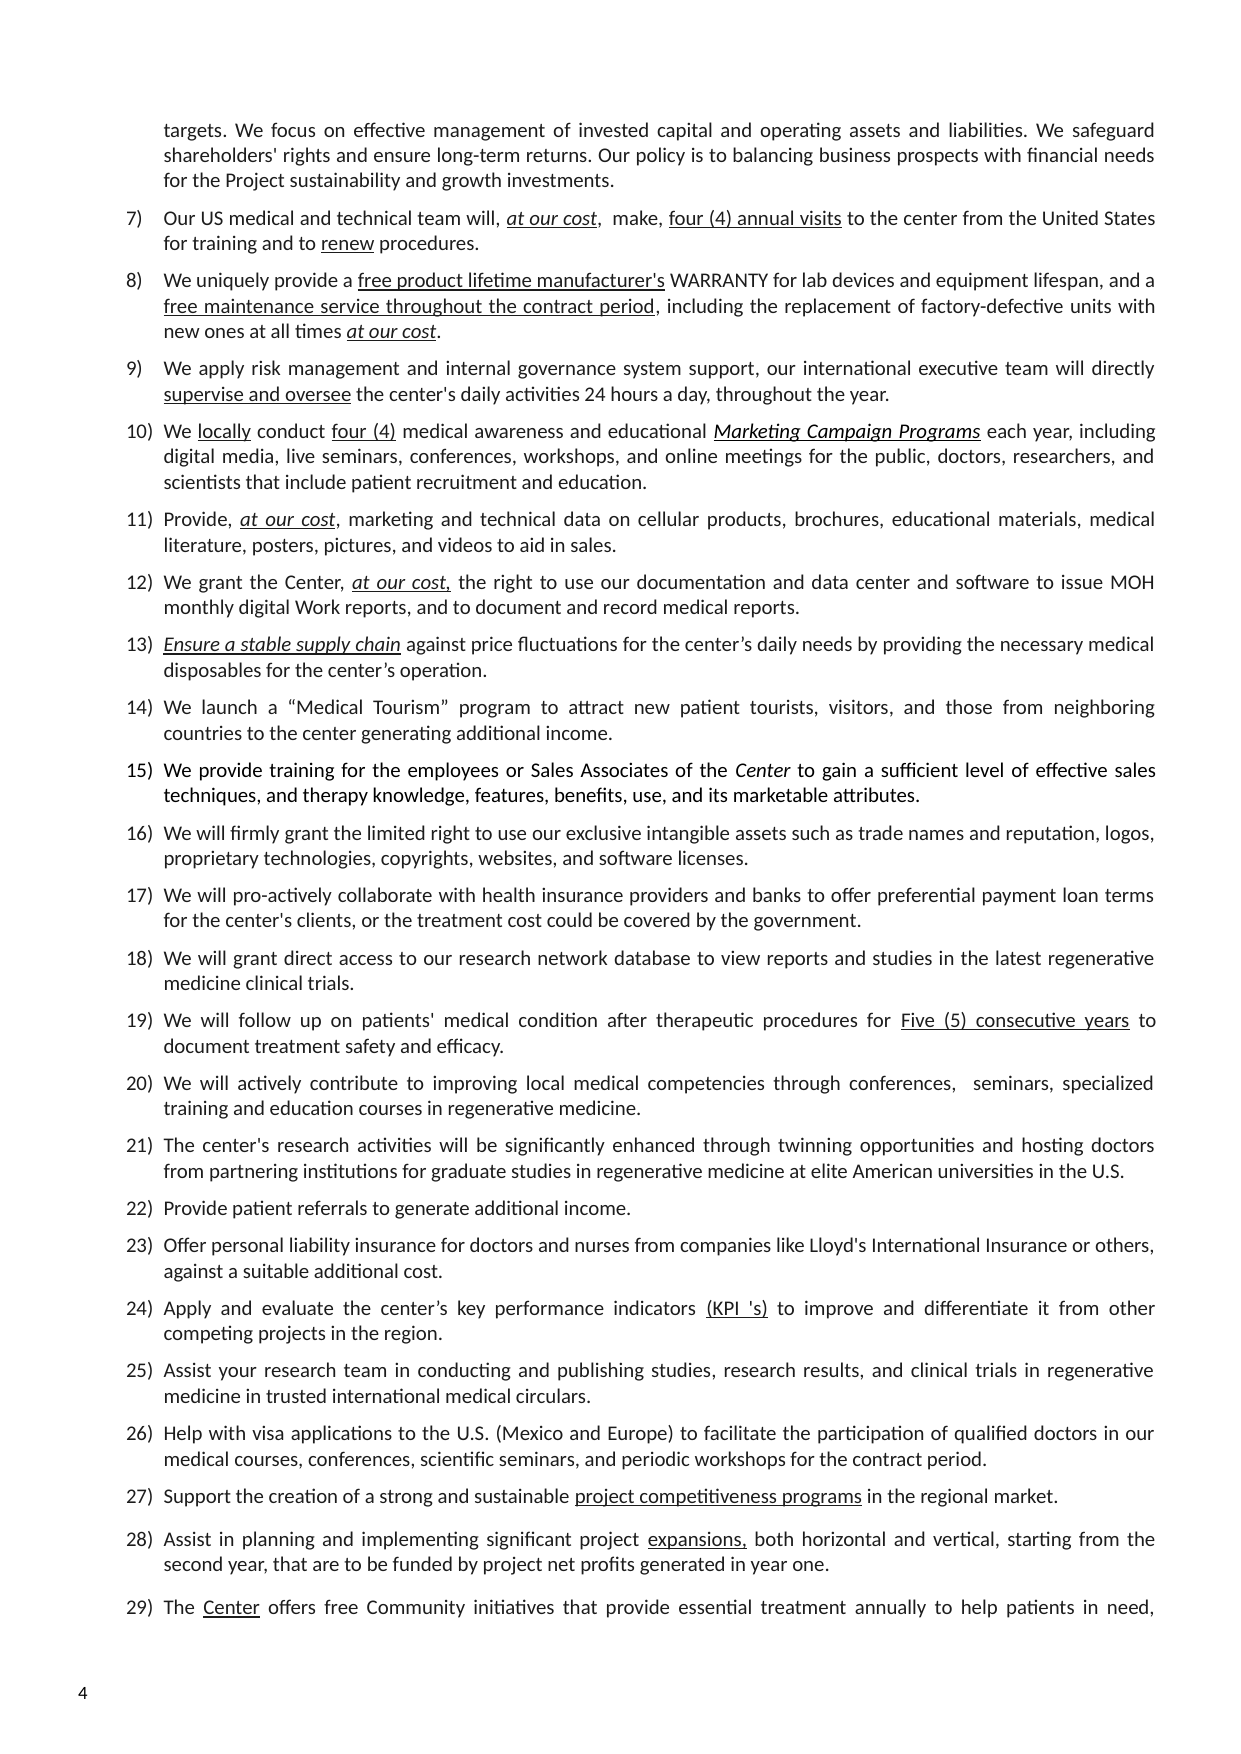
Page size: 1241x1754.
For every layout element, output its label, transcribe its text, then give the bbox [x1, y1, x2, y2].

table_header American Regenerative Medicine and Stem Cell Therapy Center Comprehensive Preview By: Holland, LLC® Consortium – For Regenerative Medicine Projects for International Partnerships San Diego, CA 92124, U. S. A. “REGENERATIVE MEDICINE AND STEM CELL RESEARCH AND THERAPY CENTER” First, it must be pointed out that this “General Comprehensive Preview” is essentially based in its terms on the requirements of the US FDA, and it is a universal model that reviews the general concept of the Project to establish (Regenerative Medicine and Stem Cell Therapy Centers) currently approved in 167 medical centers in 35 countries worldwide, without relying on specific (administrative or technical) requirements that may be required by any regulatory body interested in the project worldwide, and we have the honor of extensively deliberating and consulting together on the rationale to achieve a common consensus text to realize this Project to meet your needs. 1. The Purpose To establish a highly credible and reliable multi-specialty “Research and Therapeutic Center” in “Regenerative Medicine Research and Applications and Stem Cell Treatment” for the benefit of the investor party, and operating with great responsibility and transparency under its auspices on a one-day-surgery system, under the Good Manufacturing Practice (GMP) form, the directives of the USFDA, and the relevant local authorities to help huge numbers of eligible patients (and noncritical cases) who are constantly being dispatched to receive treatment abroad despite its high cost and the hardship of travel. Giving the patients a new start to enjoy life is what we strive for every day. All our global medical centers use the same internal quality and efficiency regulatory system and receive the same training, scientific and medical qualifications, clinical protocols, medical equipment, technical support, supervision, follow-up, and documentation methods. Teamwork in these centers helps us make the best medical decisions to achieve the best patient outcomes. 2. Our Company “Holland, LLC®” Company (and its consortium 8 companies) was formed and registered in San Diego, CA, USA, under the laws of the State of California, designer and developer of “Regenerative Medicine” projects, with the vision to provide cellular therapy to patients suffering from medical disorders, chronic, degenerative, and genetic diseases worldwide. We are the leaders in designing and developing cutting-edge technologies based on stem cell, and its therapeutic biological properties, supported by leading biologists and biophysicists with a pioneering team in the area of stem cell biology researchers, physicians, and technicians with the experience to deliver the technology to those in need. We do not trade in medical devices, but rather we are a solid educational institution committed to providing science, knowledge, and training to clinicians and public awareness. “Holland, LLC®” Consortium” is keen to establish, develop, and support several state-of-the-art “Stem Cell Research and Therapy Center” specialized multidisciplinary, one-day-surgery facilities in "a Hospital, medical center or a clinic" under the auspices of the investor. Our primary focus is to design and develop novel treatment technologies for human diseases with state-of-the-art, stem cell-based therapies, and participate in setting its ethical rules. Stem Cell-Based Regenerative Medicine provides a new concept for treatments of diseases previously regarded as incurable. The company’s IP, Intellectual Assets, and medical technologies have been developed by our teams working on clinical and applied research and treatment projects at prestigious institutions over the past 18 years to promote and advance science, technology, and Good Practice of Regenerative Medicine applications. 3. Our Team Our Consortium is a coalition of world-class scientists, physicians, researchers, and business individuals. The group integrates state-of-the-art human stem cell technologies with top-level stem cell biotechnology, physics, chemistry, clinical, and therapeutic expertise from academia and industry pioneers in this domain. Our team members have been involved for the last 18 years in the development and writing of stem cell-based scientific studies and clinical protocols for health disorders, chronic, respiratory diseases, burns, spinal cord injuries. Our autologous adult stem cell technologies are well-developed and we have been using them in our worldwide Network (167) Medical Centers to treat many patients for the last 18 years indicates the trust we enjoy among clinicians and patients equally. 4. Project Management The project is managed by the Medical Director doctor appointed by the project owner / investor party. We can also take over the project management task in coordination with the Medical Director, through our international executive team members for the interest of the project owner under agreement between the two contractual parties. 5. Contract Term As a result of the project's reliability, efficiency, and the need for its services, the first contractual term is Five (5) consecutive calendar years, subject to extension by agreement of the two parties or their legal representatives. 6. Our Services (Pre-Opening) Phase I: PROJECT CONSTRUCTION (From Setup to Opening) (#21) We aim to establish an advanced specialized medical center for same-day surgery for treatment with autologous adult stem cells. Our primary responsibilities during the establishment phase and until the center is launched include establishing an integrated and independent specialized medical unit that provides second-generation cell therapy services to qualified patients within the scope of helping in the treatment of more than 23 chronic and incurable diseases. The Price-Quality Ratio of the project design is simply the best as it is non-commercial (we are a not-for-profit organisation); you get a lot of benefits in return. These primary duties can be briefly summarized as follows. Implementation will commence after the signing of the cooperation agreement between the two parties.: Provide US approved advanced cellular therapeutic technologies of the Second Generation regenerative medicine applications: Adipose-derived stem cells, harvesting, and isolation. Bone marrow-derived stem cells Wharton’s Jelly-derived Stem Cells (umbilical cord). Mononuclear layer cord blood components, and characterization. Exosomes as therapeutic cellular products. Autologous PRP burn tissue reconstruction, regenerative and aesthetic medical applications. NK Cells: Innovative immunotherapy therapies using natural killer NK-cells. CAR-T: Chimeric antigen receptor T-cell immunotherapy therapies. Peptides: Therapeutic applications in regenerative medicine. Allogeneic PRP: Platelet-rich plasma from donors. Nanorevive: Nano-regeneration technologies. Characterization, review of GF's & cytokines. Assisting in the application procedures and obtaining the "initial approval" to establish the project from the regulatory body of the Ministry of Health. Assist in complying with MOH requirements through all project establishment stages. Formulate comprehensive assumptions for the project's technical and economic Feasibility Studies. Develop a technical geo-economic assessment study for the recommended center location and the economic viability of the best location. Create floor interior architectural designs for the project (Initial schematic, engineering design development, and final working drawings), and project construction manual. Provide contractors with direct engineering consulting services locally during the construction phases. Offer consultancy for interviews with candidates nominated by the project owner from doctors, technicians, nurses, and local administrators to nominate the most suitable to work in the center. We uniquely provide our exclusive registered clinical surgical protocols for cellular procedures, covering over 23 major chronic hereditary diseases, as well as 15 research protocols and 9 protocols for laboratory cellular procedures. Protocols' validity is to be renewed annually. Provide limited-use licenses for intellectual property rights, Information Assets, exclusive ownership of training programs, exclusive surgical protocols, cell procedure technologies, laboratory medical devices and software, limited recognition for the use of exclusive know-how rights, and medical education curriculum. Supply lab equipment, medical supplies, and consumables, and carry out pilot testing at the project site. Offer comprehensive accredited training for the local team (2 doctors and 1 Lab technician) in regenerative medicine and cell therapy, and granting medical practice certificates and international accreditation in the investor’s country (or abroad). Classroom and hands-on training will be at one of the following locations, provider's option. Cellular therapy center, country of the investor. Training Center, California or Florida, U. S. A. Training Center Brussels, Belgium, Training Center Valencia or Madrid, Spain, Training Center Istanbul, Turkey, Training Center in Cancun, Mexico, Academic Endorsement and Accreditation. Our training certificates are internationally accredited by four prestigious elite universities with prestige and scientific heritage, and distinguished educational and scientific research institutions. Apply risk management program to define risk planning, risk identification, qualitative and quantitative analysis of the risk, risk response, and monitoring the effectiveness of risk management. Provide specialized training for administrative staff in developing skills, managing daily work, and upgrading client service quality (granting certificates). Manage the (first) campaign for stem cell treatment and regenerative medicine public awareness, education, and marketing strategies. Interviewing and medical examination of the number of patients applying for treatment during the establishment period and preparing waiting lists for those qualified to begin treatment from the opening day. When required, provide the project with specialist doctors licensed to work with stem cells to employ them in return for encouraging compensation. Support applications for entry visas to the USA (Mexico and Europe) to enhance the participation of physician candidates in our training programs & medical conferences. To safeguard the rights of our project owners, (its investors, and shareholders), all members at the center are required to sign and adhere to an industry-standard Confidentiality Agreement before their first day of work. All members of the center are required to sign a binding pledge committing to uphold the internal work system during their tenure and for 3 years following their departure. Breaches or misuse will result into heavy monetary fines. Phase II: PROJECT OPERATING SERVICES AND SUPPLY CHAIN PROTECTION (Post-Opening) (#30) To enhance the sustainability of the accredited institutional work and to safeguard the unparalleled service standard, quality, and warranty throughout the contract period, we have designed the below-listed integral package of project operating services, that are considered the most comprehensive and goal-achieving worldwide. The following Project OPERATING Services Package will be automatically launched simultaneously with the opening of the Center to ensure its continuity: Our organization shall appoint a "site ِProject Administrative Manager" for the center to manage its daily activities in cooperation and coordination with the center's medical director. Our organization will cover all costs for the contractual duration. A 24/7 medical and technical advisory services to local physicians to assist in accurate diagnosing and selecting the suitable therapeutic protocol for the targeted patient. This may include office evaluation, physician’s evaluation of X-rays, review of medical records, and telephone consultations. Support from collegial experts around the world. Our global network of over 660 doctors in 167 centers will deliver 24/7 cooperation and instant medical support to the center doctors. Sharing the risks and committing to legal responsibility for the outcomes of applying our surgical protocols in treating patients. Renewal of the annual licenses of the protocols, updating, and adding new ones, at our cost. We maximize revenues, achieve sustainable cash returns on investment, and grow returns while meeting our sales targets. We focus on effective management of invested capital and operating assets and liabilities. We safeguard shareholders' rights and ensure long-term returns. Our policy is to balancing business prospects with financial needs for the Project sustainability and growth investments. Our US medical and technical team will, at our cost, make, four (4) annual visits to the center from the United States for training and to renew procedures. We uniquely provide a free product lifetime manufacturer's WARRANTY for lab devices and equipment lifespan, and a free maintenance service throughout the contract period, including the replacement of factory-defective units with new ones at all times at our cost. We apply risk management and internal governance system support, our international executive team will directly supervise and oversee the center's daily activities 24 hours a day, throughout the year. We locally conduct four (4) medical awareness and educational Marketing Campaign Programs each year, including digital media, live seminars, conferences, workshops, and online meetings for the public, doctors, researchers, and scientists that include patient recruitment and education. Provide, at our cost, marketing and technical data on cellular products, brochures, educational materials, medical literature, posters, pictures, and videos to aid in sales. We grant the Center, at our cost, the right to use our documentation and data center and software to issue MOH monthly digital Work reports, and to document and record medical reports. Ensure a stable supply chain against price fluctuations for the center’s daily needs by providing the necessary medical disposables for the center’s operation. We launch a “Medical Tourism” program to attract new patient tourists, visitors, and those from neighboring countries to the center generating additional income. We provide training for the employees or Sales Associates of the Center to gain a sufficient level of effective sales techniques, and therapy knowledge, features, benefits, use, and its marketable attributes. We will firmly grant the limited right to use our exclusive intangible assets such as trade names and reputation, logos, proprietary technologies, copyrights, websites, and software licenses. We will pro-actively collaborate with health insurance providers and banks to offer preferential payment loan terms for the center's clients, or the treatment cost could be covered by the government. We will grant direct access to our research network database to view reports and studies in the latest regenerative medicine clinical trials. We will follow up on patients' medical condition after therapeutic procedures for Five (5) consecutive years to document treatment safety and efficacy. We will actively contribute to improving local medical competencies through conferences, seminars, specialized training and education courses in regenerative medicine. The center's research activities will be significantly enhanced through twinning opportunities and hosting doctors from partnering institutions for graduate studies in regenerative medicine at elite American universities in the U.S. Provide patient referrals to generate additional income. Offer personal liability insurance for doctors and nurses from companies like Lloyd's International Insurance or others, against a suitable additional cost. Apply and evaluate the center’s key performance indicators (KPI 's) to improve and differentiate it from other competing projects in the region. Assist your research team in conducting and publishing studies, research results, and clinical trials in regenerative medicine in trusted international medical circulars. Help with visa applications to the U.S. (Mexico and Europe) to facilitate the participation of qualified doctors in our medical courses, conferences, scientific seminars, and periodic workshops for the contract period. Support the creation of a strong and sustainable project competitiveness programs in the regional market. Assist in planning and implementing significant project expansions, both horizontal and vertical, starting from the second year, that are to be funded by project net profits generated in year one. The Center offers free Community initiatives that provide essential treatment annually to help patients in need, including those facing financial hardships, individuals with disabilities, and clinical research volunteers, all at no cost. We are committed to providing the following unique features and benefits in our international partnerships to support investments and ensure project success in order to have a strong competitive edge. Highly Reliable Business Partnership. High-quality, certified products and independent solutions. Up to 40% price discounts advantage compared to other current market options. Save costs with full project ownership. Minimize time loss and use fewer resources. High-quality, cost-effective components. On-time delivery of machines and consumables Continuous training & education live & on-line. To ensure Project Sustainability, we stand out from others by providing (51) unique services. 7. Cost of Comprehensive Post-Opening Operating Services The compensation value for all actual costs of the comprehensive technical and consulting Operating Services (paragraph 1 - Phase II) above will be covered by the project's revenues. This is a collaborative approach to invest in supporting project infrastructure, design, planning, development, data upgrading, and management, to create unique and sustainable positive financial results, revenue outcomes and value; providing knowledge and ability throughout the largest package of effective services to maximize owners' (and shareholders') returns, establishing a competitive sustainable, resilient, and thriving project ideal business model. 8. Intellectual Property (IP) and Intellectual Assets (IA) Our Corporation is cautious not to disclose our intellectual assets in the area of cell culture procedures, research and technologies of cell types, and combinations of cell types used. We view our intellectual assets (trade secrets) as equally important as our IP. Our strategy includes the procurement of domestic and US and foreign patents in key markets for novel technologies relating to our core technology as well as such collateral technologies that are intended for product development and commercialization. While we disclose compositions and processes in our patents, not all processes are disclosed and remain as intellectual assets (trade secrets) within the corporation. This exclusive property also includes the intangible assets represented by the intangible moral rights associated with the use and attribution of our trade names, logos, goodwill, patents, copyrights, and our websites and social media platforms as well as acquisition rights of software licenses we use. 9. Project Business Model Strategy We provide intensive, hands-on stem cell training to qualified physicians and high-level medical professionals worldwide. Our curriculum includes everything from regenerative medicine fundamentals to the latest peer-reviewed medical protocols to equip physicians with deep knowledge and the latest in regenerative medicine techniques. Through our stem cell training programs, we enable physicians to provide life-changing medical solutions for patients. We share the latest therapeutic methods, medical know-how, and technological facilities with medical professionals through our courses, seminars, conferences, and workshops on regenerative medicine science, stem cell therapy, and cellular treatment procedures. We establish an accredited licensed treatment center multispecialty, equipped with an (in-house) laboratory specialized in doing cellular therapy lab procedures and licensing the med and technical team. We intentionally avoid and correct inaccurate misconceptions regarding stem cell-based treatment applications whenever necessary. Our promotional rhetoric is evidence-based and does not go beyond credible safety and efficacy data and relevant regulatory approvals. 10. Our Stem Cell Treatment Technologies Our medical and scientific research team has well-developed autologous adult stem cell technologies which are currently applied in our (167) medical centers globally to treat many diseases. In consent with the MOH regulations, the training covers the following three advanced innovative clinical technologies in regenerative medicine and investigational stem cell research and treatment: Autologous adult adipose-derived SC Treatment Autologous Bone-Marrow-derived SC Treatment Autologous adult Platelet-Rich-Plasma isolation and processing 11. Our Clinical Protocols Our team has developed advanced and efficient clinical peer-reviewed protocols for the treatment of several types of chronic diseases using immunotherapy as a leading advancement in medical science, with rigorously evaluating the quality, safety, and effectiveness of each new cellular intervention. They are extensively validated to ensure specificity, enabling faster progress in target validation, pathway discovery, disease research, consistent, reliable results, and more. These clear, comprehensive, and up-to-date protocols from our experts and collaborators will help doing clinical procedures with consistent, accurate results. We do not claim, intentionally or implied, that any applications (or potential applications) or therapies using autologous adult stem cells can work for any disease condition listed below or not listed, rather we endorse our solid scientific protocols backed by evidence-based positive results, and this is what we announce to the patients and urge them to do their research (consulting with family members and their doctors) based on the options we give them so that they can make their best voluntary informed decision. All of our approved cellular treatment protocols, in addition to our clinical 23 protocols in (procedures for aspiration of adipose tissue) in the clinic, and cell processing 5 protocols (harvesting of SVF cells from adipose tissue) in the laboratory, are to be disclosed after concluding the contract. Our unique stem cell transplant (23) clinical protocols are our registered scientific product of Intellectual Asset IA proprietary accredited for medical procedures and stem cell treatment technologies. These protocols provide a novel platform from advanced therapies to clinical preliminary diagnostics to bring successful solutions to patients and are considered a ground breakthrough to develop more future protocols shifting the traditional clinical therapeutic paradigm. a. Health Services and Clinical Therapeutic Protocol Applications The medical center health services apply our clinical protocols for therapeutic procedures to help in treating the following disorders: Autism Spectrum Disorders, Parkinson's, Diabetes T1, T2; Critical Limb Ischemia; Diabetic foot, Duchenne Muscular Dystrophy DMD, Alopecia, Congestive Heart Failure, Status Post Stroke, Multiple Sclerosis MS, Rheumatoid Arthritis, Osteoarthritis, Orthopedic conditions (intra-articular injections), Multiple Spinal Cord Injuries, Spinal Muscular Atrophy, Chronic Obstructive Pulmonary Disease COPD, Pulmonary Fibrosis, Angiotrophic Lateral Sclerosis ALS, Macular Degeneration, Renal Failure, Systemic Lupus Erythematosus, Erectile Dysfunction ED, Incontinence, Facial Cell Assisted Fat Transfer (Aesthetic), General Anti-Aging, Neurological (several), Autoimmune (several). In addition to reconstructive, cosmetic and reformation treatment applications for face, body and extremities, skin burns, scars, and hair transplantation. These protocols are done in the physician’s office (in minor surgery outpatient room under conscious local anesthesia), using autologous adult stem cells at the point-of-care, within the same procedure on the same day, with minimal manipulation and minimum risk, without violation of current FDA instructions or the applicable MOH regulations. In addition to our laboratory protocols for processing the biological product and isolating stem cells. Our 10 research, 5 clinical procedures, and 23 therapeutic protocols have been refined at the University of California, San Diego UCSD School of Medicine where many of our staff currently work or have worked in the past. We work around the clock and tirelessly, as we make more progress we shall add more stem cell treatment options for more diseases to maintain our pioneering status of the most advanced and comprehensive stem cell therapy program using cutting-edge technology of cellular treatment. 12. Cellular Treatment and Cellular Products We have pioneered an advanced and comprehensive stem cell therapy program and offer treatment at large using cutting-edge technologies of stem cell therapy. The intended therapeutic use of stem cells is homologous and within the cells' native physiological context. for example, the transplantation of hematopoietic stem cells to regenerate the blood, or the use of adipose-derived stem cells to support osteoarthritis. In cellular treatments, autologous adult stem cells (from adipose tissue or bone marrow aspirate) are used, in line with the Federal Instructions of the US FDA and the Regulations of the Ministry of Health. 13. Stem Cell Treatment Standard Operating Procedure SOP Autologous adult stem cell procedures are delivered in a hospital, or a medical center. After informing the patient of the medical data about his condition, and signing the Informed Consent Form ICF (by the patient, or one of his parents or his legal guardian), stem cells are removed under local anesthesia from a patient’s bone marrow, or adipose tissue, then stem cells will be processed using U.S. FDA processes and in line with MOH regulations, in the stem cell lab for cell deproteinization, homogenization, centrifugation, purification, desalting elution, neutralization, incubation, stabilization, characterizing, quality check, and quantification as per the intended cellular therapeutic application, then transplanted to the patient using various methods depending on the type and severity of the disease and the patient condition, such as intravenous administering, via a catheter using angiography, or direct injection into the target area by way of surgery, or retrobulbar injection for the best therapeutic benefit. As per the nature of the illness, Bone Marrow derived Hematopoietic Stem Cells and Autologous Adult Mesenchymal Stem Cells are harvested from Bone-Marrow-derived Stem Cells (or autologous adult stem cells derived from adipose tissue). It is extracted from the marrow aspirate of the iliac crest (the medullary space) at the top of the hip bone, by a thick (Trocar, or Trochar, puncture needle) that reaches the iliac crest, and bone marrow aspirate is sucked out of it under local anesthesia (conscious) in complete safety. Stromal Vascular Fraction (SVF) is harvested from adipose tissue (from the lower abdomen or the inner side of the thigh) by a minimally invasive procedure, completely safely under local anesthesia in a completely sterile, closed, and controlled procedure. Isolation of the SVF cells from fat tissue is a rather simple process. The complete process, including pre-conscious local anesthesia procedure, isolation, and the injection of Stromal Vascular Fraction SVF cells only takes about four (4) hours and is performed in a clinic. The procedure is usually well tolerated and has been clinically confirmed as safe and effective within scientifically and ethically accepted high ranges. a. Outpatient Preparation Doctors spend 20-30 minutes with patients doing a brief history and physical examination and answering questions. The goal is to confirm the treatment plan and do a simple check of the heart and lungs. Patients are then taken to the treatment room where the surgical assistant (Registered Nurse RN, Certified Surgical Technologist CST, or Physician Assistant) and the treating physician greet them, confirm allergies, treatment plan, site for harvesting, and eventual deployment. Once this is confirmed, the patient is prepared for mini liposuction. Patients will be handed pre-operative written instructions and medication instructions. It will be explained that although this is a minor procedure involving a small puncture, it could be expected to be “mild sore” for a couple of days. b. The Clinical Procedure After injecting the local anesthetic, fat tissue is obtained via liposuction. Next, the patient is taken to a comfortable room to rest. The data report is saved and placed on the patient’s chart. The physician fills out an operative report after the procedure and cell counting. c. Deployment Protocols The biological product is treated in the laboratory with minimal degrees of external manipulation and processing to separate the cells of the Stromal Vascular Fraction SVF from the adipose tissue collected from the patient, purify them, rinse and filter them, determine cell viability, safety, and number to prepare them for deployment in the disease site in the patient’s body. The laboratory closed procedure takes about three hours. When the Stromal Vascular Fraction material is ready, deployment is performed by the licensed specialized physician according to prescribed research protocols by the treatment team depending on the condition being treated. In some complex illness cases (such as spinal cord injuries, heart, lung, urinary tract, or other ailments), the licensed specialist physicians in the center may, following a signed written agreement, pursue the assistance of a consultant, or specialist physician in such complex cases, to administer the stem cell injection procedure at the designated site in the patient’s body. This is following the medical specialty and expertise of the external physician colleague (an outsourcing contractor) assisted by the medical and nursing backing team at the center. d. Patient Discharge The patient is then given discharge instructions, with a package of recommendations, instructions, and contact information, and sent home. Post-procedure follow-up. Subjective and objective outcomes are followed up at baseline, quarterly for 60 months, and then annually to document each case. In more detail, the center follows up on potential adverse events with the patient when they occur and records them according to the following varying periods: at the time of the procedure, one day after the therapeutic procedure, after one week, after one month, every three months up to 60 months (5 years), then every year. It is unlikely to expect any negative effects after one year, although the center will continue to monitor and document the condition of its patients throughout their lives (as long as possible). 14. Types of Stem Cells We Use Autologous Adult Stem Cells are collected from Bone marrow or Adipose-derived stem cells in an autologous transplant, the patient donates stem cells to himself/ herself. This procedure is carried out under the US FDA instructions, and the relevant local regulations. Adult (somatic) stem cells, which include mesenchymal stem cells (MSCs) are further divided into non-culture forms, also known as Stromal Vascular Fraction (SVF). Currently, two common types of MSCs are easy to use, in the bone marrow (bone marrow), and in adipose tissue - which is a more abundant and widely available source of cells in the body, compared to bone marrow. Adipose tissue can be harvested in large quantities from several areas of the body, with minimal risk of morbidity. On average, Bone marrow produces 500,000 stem cells per one cubic centimeter, and the availability of these bone marrow-derived stem cells declines after age 55 in all patients, while an average between 30 million and 99 million of stem cells can be isolated per cubic centimeter from human adipose (fat) tissue. Adipose-derived stromal cells (ADSCs) meet the following three minimal criteria: (i) plastic adherence; (ii) expression of CD34+/CD45−/CD31−/CD13+/CD73+/CD90+ markers; and (iii) tri-lineage differentiation potential. Briefly: 1). Autologous Adult Stem Cells (donor and recipient are the same person): a. Adult stem cells of the vascular tissue complex (SVF) from mesenchymal cells derived from adipose tissue- Adipose-derived Mesenchymal Stromal Vascular Fraction (SVF) Stem Cells. b. Adult mesenchymal stem cells and bone marrow-derived adult hematopoietic stem cells (BMSCs)- Bone marrow-derived Mesenchymal and Hematopoietic Stem Cells HSC's. c. Platelet-Rich Plasma PRP (autologous and allogeneic) contains growth elements. 2) Allogeneic adult stem cells (from a donor) may be used from the following sources, under our approved procedural protocols and per applicable laws in each country. Umbilical cord blood UCB Placental blood and placental tissue Wharton's Jelly Malevolencies Stem Cells Peripheral fluid (in the uterine sac) Venous Blood Exosomes NK-Cells CAR-T Cells (genetically modified for Cancer treatment) 15. Project Description The specific project design reflects a multi-specialty Medical Center operating in a same-day-surgery system under the regulations of the Ministry of Health, and relevant laws. The Center adopts the comprehensiveness principle in providing regenerative medicine and adult autologous stem cell research and therapeutic services under one roof, working within one well-organized and self-disciplined team actively participate in developing ideas and proposals away from administrative or routine complexities to help patients recover from (or relieve pain derived from) several disorders, chronic degenerative and aging diseases, blood and autoimmune diseases, skin burn restoration, and necessary aesthetic improvements, using adult autologous stem cells from bone marrow, adipose tissue, and platelet-rich blood plasma and cell growth factors. The center caters to scientific research in regenerative medicine and encourages local academicians, scientists, researchers, and physicians to carry out their studies, research, and investigational clinical trials at its laboratories assisted by its medical and technical staff. The center applies the U.S. most advanced techniques and contemporary clinical protocols in regenerative medicine and stem cell therapy that are currently in use by 167 medical centers in 35 countries and according to U.S. FDA Federal Regulations. 16. Project Infrastructure (assumption) The Stem Cell Research and Treatment center will be established under the technical and engineering requirements of the MOH, related to the establishment of a research and treatment center in Regenerative Medicine and Stem Cell applications. a. Plot Area and Geographical Location The area of the plot of land on which the center is to be constructed ranges about (200 sq.m.) and up to (1000 sq.m.), or larger, depending on the volume of the investment and available financing fund. The plot is to be on a main (public) road, or in a service area, provided that the necessary permits for construction are obtained from the relevant regulatory authorities. b. The Building The center is to be established in a building, with one or more ground floors, within a hospital, or in an independently located facility, but close to a hospital within the geographical area, to manage an emergency or other complications that may arise during the operation. An ideal center will have about 20-22 sectional workspaces. c. Facilities of the Center Consultation clinics (doctor's office) of not less than two (4), with an area not less than (4 x 4 meters) for each, containing an attached bathroom, and recovery area. Attached laboratory specializes in producing platelet-rich plasma, separating blood cells, and producing cells and dealing with them. It includes air filtration technology and engineering design specifications approved in operating rooms. Administrative Wing, which will include the director's office, personal assistant, nursing and technical staff rooms, other rooms for admin officer, accountant, general and technical services, doctors’ lounge, etc.). Details: The suggested concept for the building of the following facilities is subject to the number of eligible physicians available, and number of cellular treatments to be carried out per day. (All details will be disclosed after conclusion of the contract). We can think together to build the best practical vision for the center to satisfy the Societal needs of the patient at the highest possible level of quality, well-being, and luxury. There is a crucial positive impact to reducing the construction cost and time when building the center in a working hospital (investment capital will be far much less). Due to the availability of the most requirements for the project’s infrastructure in the hospital location. Our technical team (doctors, engineers, and technicians) will attend and supervise the construction phases until the opening and inauguration of the center. 17. Preparation and Completion Time The period of establishment, preparation, and operation of the center depends largely on flexibility in obtaining regulatory approvals from the relevant government agencies, as well as the planned size of the center and the type and number of cellular treatment services provided. It can be noted with confidence, from our experiences gained from the establishment of the current medical centers, that the time required to establish the center from the date of receiving the contractual payment from the beneficiary (and handing over the qualified vacant location designated for the project, with all regulatory permits, cooling, electricity and fire-fighting systems in place), until the opening day is about (4) four months. The opening ceremony will take place in the next (the fifth) month. 18. Project Construction Phases SERVICE 1 - PROJECT PREPARATION Preparation and establishment “Cell Therapy Center” This service includes, but is not limited to, the following: Contribution to satisfy local regulatory requirements, Project technical and economic feasibility studies, Market research, Patient safety and public awareness programs, Project concept general design, Project interior design, License rights to use our U.S. registered therapeutic protocols and cellular technologies transfer, Supply, installation, and commissioning of Lab and doctor equipment, International tailored training and accreditation certification for all operating staff, Site construction direct supervision and follow-up, Project preliminary and final inspection work, Others. SERVICE 2 – LABORATORY PROJECT PREPARATION. Preparation and establishment of an annexed laboratory for Regenerative Medicine and Cellular Therapy Applications. This service includes, but is not limited to, the following: Submitting a feasibility study for the annexed Specialized Laboratory requirements (not a standalone general service laboratory type), training technicians, and issuing an approved international practice certificate for them. We design the complete annexed laboratory: Workstations, laboratory medical furniture, and analytical systems as well as carry out the supply chain and supply chain for the complete annexed laboratory facilities respectively. When building a new laboratory space, our design team typically includes an architect, contractor, installer, electrician, mechanic, plumber, manager, and involvement of the laboratory manager. Note: The Beneficiary Party (Owners and Management of the Medical Center) shall assist to provide appropriate personal safety and accommodation requirements (housing and accommodation) in its country for the first party team during the construction period. The dynamic nature of biomedical research and the cost of laboratory construction have led to the predominant use of a modular (typical) design that allows the in-house laboratory to be reconfigured and expanded as needed while keeping construction costs to a minimum. Pre-project work: Initial general assessment and requirements assessment for set-up, installation, and commissioning of a comprehensive high-handling in-house laboratory specializing in regenerative medicine applications, cell therapy, and tissue handling, preparation of initial report, cost, and delivery time. SERVICE 3 – TRAINING AND CERTIFICATION Training program and accredited Certification license to practice research and therapeutics in regenerative medicine and stem cell applications. For details, please refer to Clause (Training Programs) of this document. SERVICE 4 - MEDICAL EQUIPMENT, TOOLS, SUPPLIES AND CONSUMABLES. Our products are Peer-reviewed and compliant with the US FDA Good Manufacturing Practice (GMP) system that ensures all items are produced and controlled according to approved Quality Standards. Appendix (A) to this document - Supply of medical equipment, tools, and supplies for the Project. Note: The beneficiary party (Cell Therapy Center) is obligated to purchase and supply medical services and materials (devices, tools, medical supplies), and consumables (kits at preferential prices), necessary to carry out the work of the center, exclusively from Holland Limited for the duration of the legal working period of the establishment. SERVICE 5 – TECHNOLOGY TRANSFER (IP) AND (IA) INTANGIBLE RIGHTS Clause (12) - Intellectual Property and Intellectual Assets. The following order outlines the various phases of project establishment and development. Phase 1: Project Construction and Validation Applying for a Preliminary Regulatory Permit to start the work. General planning of project structure and infrastructure. Preparing feasibility studies & estimated cost schedule. Project management and supervision during execution phases. Site selection and remodeling. Facility Design. Facility general setup. Phase 2: Laboratory Set-Up, Installation, and Pilot Test General lab setup. Interview candidates and team building. Equipment and Supplies Ordering and Manufacturing. Environmental check Equipment and installation. Quality control Equipment and installation. Cell processing Equipment and installation. Phase 3: Technology Transfer and Development Autologous adult adipose-derived stem cells treatment protocols and clinical applications. Autologous adult bone marrow-derived stem cells treatment protocols and clinical applications. PRP Isolation and transfer protocols and clinical applications. Environmental Contamination Test. Site Inspection and adding improvements. Final Testing and Optimization. Final Certification of Safety Operation. Phase 4: Training and Certification Doing training as per the prescribed curriculum. Review facility management. Autologous Adult Stem Cells Isolation/ Deployment. Standard Operating Procedures for Quality Control. Coordinating with the regulatory authority in the relevant Ministry to approve the project after meeting the requirements of the second on-site inspection. Center launching ceremony. 19. Project Operating Structure a. Manpower The first year, the project shall consist of the following medical, technical, administrative, and service staff. The suggested number of employees depends on the size of the center, the allocated funds, and the number and types of cellular treatments offered to patients. b. Laboratory Staff (in-house Lab to the Center) A well-trained and well-organized laboratory staff is the key to any successful operation, and it needs to be aware of the repercussions that its actions may have on the biological safety of the products that it manufactures. The person in charge of handling the biological products must be fully acquainted with the theoretical and practical foundations of working with biological materials under a controlled closed sterility environment for cells to be used in clinical procedures within high manufacturing standards. The staff should be well-versed in current regulations on health quality, hygiene, biosafety, and the disposal of waste, as well as practical experience in microbiology. 20. Training Programs Our comprehensive, academically accredited training programs provide physicians (and their assisting teams) interested in learning the applications of cellular therapies, the training methodology and its contemporary methods in scientific research, clinical procedures, the use of tools, protocols, and medical standards, highlighting patient rights and professional ethics to serve the patient. This licensing certification training program offers a cohesive curriculum designed to provide precise instruction in the basic concepts of cellular behavior, laboratory processes, and their practical application at the clinic or physician level. The program provides physicians with detailed instructions and hands-on practice for collecting all tissue samples, using laboratory equipment, processing, isolation protocols, and dosification when utilizing cellular products, and deploying treatment to the patient. Having this information at hand is vital to succeed in managing effective cellular products, allowing concerned persons to know every step of the cellular process and control its quality. a. Training Location At either one of the following locations (and others), subject to training team availability at place and time. Central Training Facility, California or Florida, U. S. A. Training Center Brussels, Belgium Training Center Valencia or Madrid, Spain Training Center Istanbul, Turkey Country of the investor/ owner b. Training and Certification The cellular therapy training and certification program covers harvesting, processing, and clinical application protocols of Adipose-Derived Stem Cells and Bone Marrow-Derived Stem Cells, as well as PRP isolation and applications, besides other important subjects. Our instructors and lecturers make up a team of (28) professionals of highly qualified scientists, researchers, surgeons, technicians, and nurses with multiple specialties in medicine, biotechnology, and biomolecular sciences. The team members have been academically educated at the most prestigious medical schools in the United States (and abroad) and have been working on clinical trials and clinical applications in "Regenerative Medicine and Stem Cell Therapy" for the past 18 years. c. International Certification Joint Accreditation and Endorsement Our training certification is internationally accredited and endorsed, among other educational institutions, by 4 prestigious universities and their elite scientific education and Research Institutions: d. Custom-Made Comprehensive Training Course (We reserve the right to make modifications). “The Curriculum of this comprehensive training has been specifically designed to meet the requirements of research and therapeutic knowledge in Regenerative Medicine, Stem Cell Research, and its Clinical Applications.” The training curriculum is part of medical research closely related to tissue engineering, biomedicine, molecular medicine, stem cells, organ and tissue transplantation, and immunotherapy to acquire the necessary theoretical and practical knowledge in this field. It includes the basics of regenerative medicine, technology and techniques for studying genetics and molecular medicine, and the development of various skills and techniques in molecular, cellular and clinical applications to achieve regenerative therapy. The total number of training hours (120 academic hours in 37 modules) of study, as follows (for clinicians and technicians): The Training Course curriculum includes over (35) modules, a full-time classroom, and hands-on for (40) academic hours for a whole calendar week. Another two (2) modules of Online training at a rate of (2x40=80) academic hours, for (8) weeks on 2 academic hours per day. e. Training Sessions Curriculum (We reserve the right to make modifications). Stem Cell Biology and Stromal Vascular Fraction SVF; Regenerative Medicine Applications and Stem Cell Treatment Technologies; Stem Cell Treatment Regulatory Permits and Restrictions - Unified Standard Measures; Clinical Trial and Research Database handbook; Exclusive Proprietary Registered Stem Cell Treatment "Protocols”; Hands-On Training: Operative Pre-Post Instructions; Practical experience in SVF, bone marrow, and fat tissue collection; Puncture, extraction, and filtering techniques; Harvesting and Freezing stem cells (perform counts and flow), cellular counting methodology, formulae, and equations; Laboratory Training: Laboratory Protocols, cellular treatment laboratory equipment, calibration, usage, and maintenance; Quality Control: Flow Cytometry, endotoxin, sterility, mycoplasma, gowning to enter clean room, clean room Maintenance, and Environmental monitoring; Work Integrity - Patients' Lawful Rights and Dignity; "U. S. Institutional Review Board IRB"-approved Patient Voluntary “Informed Consent Forms ICF”; Turn-key business model of the stem cell treatment center/ clinic, including management of patient communication, forms, awareness, team building, Good Clinical Practice (GCP) management, finance, and practice ethics (Guidance for Industry); Front Desk and Reception Staff on-site training program incl. "Management Skills Development", “Customer Service Psychology”, “Telephone Call Techniques”, and “Art of Handling Angry Customers”; Medical Business Admin, including IT and Report Documentation; Explanation of U. S. A. (or other destination) visit-visa "Invitation Letter” Support Program (to the relevant Embassy) to attend the training; Project Set Up and Roll out and Frequently Asked Questions (FAQ). f. Number of Trainees To achieve the best results from the theoretical and practical training of the participant physicians, the number of trainees is determined by (4) physicians, though. There is special theoretical and practical training for laboratory technicians. The required number of participant physicians may be increased against additional actual cost. If the training is held outside the project country, the project owner shall bear the cost of flight (economy class) and hotel accommodation, issuing a travel visa and the other expenses for its participants. g. Medical Specialties to Join the Training We expect participants to be highly proficient and skillful (from any of the following medical and biological specialties). 1) Physicians Plastic Surgeon, Cosmetic Surgeon, Hematologist, GP, Oncologist, Orthopedist, Dermatologist, Urologist, Neurologist, Vascular Surgeon, Cardiologist, Internist, Gastroenterologist, Pain Management, Gynecologist, Sports Medicine, or others. 2) Laboratory Technicians Biology, Biotechnology, Biochemistry, Medicine, Paramedical Technician, Medical Technology in blood management, or others. 3) Nurses Registered Nurse RN, Certified Surgical Technologist CST, or Physician Assistant. h. Training Program Accessibility The training is open to any graduate-level medical professionals with the following: "Bachelor's degree", or higher, in one or more disciplines of Medicine, Biomedical Sciences, or Biology. Minimum of five (5) years of practice in the medical specialty after graduation. Or as stipulated by the relevant Ministry. Good command of the English language, medical acronyms, terminologies, abbreviations, and PC. i. Stem Cell Biology Study Participant Physicians joining our Training and Certification Program will take advantage of a full review of stem cell biology, characterization and regenerative properties of cells and cell products, cytokines, and growth factors and how they can be applied in the clinical procedures, as detailed here below: 1) Basics of Cellular Biology Review Discussion of Isolation techniques of different types of stem cell sources. Manufactory processes for Adult Stem Cells products, such as production validation and safety, cryopreservation, and quality control, the regulatory landscape, medical center management, and promoting public awareness, and patient care. Understand and apply cell count, cell viability, flow cytometry, endotoxin, mycoplasma, and sterility. Perform cGMP functions including clean room maintenance, gowning, and environmental monitoring. 2) Overview of Cellular Products Adipose-derived stem cells, harvesting, and isolation. Bone marrow-derived stem cells Wharton’s Jelly-derived Stem Cells (umbilical cord). Mononuclear layer cord blood components, characterization. Exosomes as therapeutic cellular products. Characterization, review of Growth Factors' and cytokines. PRP regenerative and aesthetic medical applications. 3) Production, Manufacturing, Quality Control Donor eligibility and screening. Sample collection and management. Laboratory processing and standards. Quality Control testing and validation. 4) Stem Cell Biology and Basic Immunology Historical perspectives. Stem Cells definitions, features, and characteristics. Types of stem cells, characterization and activity MSC, Hematopoietic cell HCs, human Endothelial Progenitor Cells EPCs. Immunologic cells, characterization, and activity. 5) Clinical Protocol Review Clinical framework for therapeutic applications. Protocol details and supporting scientific literature. Product Storage and Preparation. Patient Selection. Patient awareness, outcomes, and expectations. The Informed Consent Form ICF, and Patient's rights & privileges. 6) Cellular Center Regulatory Overview Status of regulation for autologous (and allogeneic) therapies. US FDA Stands and Moratorium Regulations. HCT/P (Human cells, tissues, and cellular and tissue-based product) Regulation Overview. Structural vs Cellular Tissue. Minimal Manipulation Considerations. Homologous use of concepts and discussion. 7) Educational Marketing & Center Management Strategies Business basics for starting a RM center. The importance of copywriting in content marketing. Basic strategies for patient acquisition and care. Basic design and awareness video production tips. How to build your marketing team for growth. Branding awareness, trust, and likeness. Social media educational marketing: YouTube, Facebook, Instagram, and others. Influencer Marketing strategies. Sales technique and overcoming objections. Art of Customer Service, Telephone Answering Technique, Handling Angry Customers, Customer Service Psychology, and other subjects. 8) Hands-On Experience Training Demonstration of patient preparation and injection in 2 to 3 live cases of multiple clinical applications. The hands-on experience training (for physicians and lab technicians) covers the following topics: For Physicians: Operative Pre-Post Instructions. Practical experience in fat tissue collection. Puncture, extraction, and filtering techniques. Lipo-aspirate Extraction (Mini Liposuction Procedure). Bone Marrow Extraction and Administration. Dosing of required cellular therapeutic procedures. Exosomes Vesicles Therapy. For Medical Lab Technicians: Adipose-Derived Stem Cells lab isolation. Platelet Rich Plasma lab isolation. Practical experience in SVF insulation, washing, digestion, and centrifugation stages. Photo-activation techniques and cellular counting. Defrosting and freezing techniques for cellular products. Handling liquid nitrogen freezers. Equipment operation, maintenance, and practical experience under supervision. Reintroduction of the culture of Mesenchymal Cells. 21. QC and Standard Operating Procedures (SOPs) Having firm control of the processes, inputs, infrastructure, and intermediate products assures that the final products or services made comply with the minimum quality requirements established both nationally and internationally, and allows physicians to avoid and detect in a timely and efficient manner any errors present in the products. Quality control strategy is used to ensure care and continuous improvement in the quality offered by the products. The generation of a program of periodic general monitoring of the storage laboratory and processing of biological samples is necessary, as are records of cleanliness, maintenance, document reviews, and regular updating. Standard Operating Procedures (SOPs) are written documents containing step-by-step instructions on how to complete a work task or handle a particular situation when it arises in the workplace. SOPs are used to ensure consistent and reproducible results with clear instructions and are critical to maintaining consistent performance. The laboratory should write SOPs in a standard format for all laboratory activities, to ensure consistency, quality, and reliability, as well as the quality of the data generated. 22. R & D of Cellular Treatment Applications We aim to accelerate the process of transforming promising stem cell research and clinical trials into treatments and making them available to clinicians and patients. Scientists and researchers are strongly encouraged to explore new protocols in stem cells and regenerative medicine, developing cellular derivatives and converting them into therapeutic applied projects to help patients. Our network of scientists and researchers work closely with patients, educators, physicians, regulators, and policymakers to foster engagement and develop materials that promote stem cell technology, such as producing autologous blood vessels, heart valves, pancreas, musculoskeletal tissue, cartilage, skin, and more. All research data is collected, and results will be published in peer-reviewed publications and ultimately be used to advance the advancement of cell-based regenerative medicine. 23. Project Medical Equipment, Tools and Appliances We deliver the following best-in-class and peer-reviewed materials for laboratories to the "second party" center under the terms and conditions of the agreement. All of these materials comply with the Good Manufacturing Practice GMP system requirement of the U.S. FDA, and meeting the regulations of the Ministry of Health. a. THE COMPLETE LIST OF MEDICAL EQUIPMENT, TOOLS AND APPLIANCES required to operate the Center. (to be advised after concluding the contract). NOTE – INFRASTRUCTURE EQUIPMENT To ensure the harmonious flow of coordinated work among the team members of the Center, the center will require other medical & non-medical tools and a software license for medical IT. There are also common daily consumables generally used in medical centers that are not included in our package due to their common denominators, which are complementary to the establishment and operation of a model center and the in-house medical laboratory (annex), project owner shall provide these at its expense. 24. Project Economic Feasibility Study A 10-year comprehensive hypothetical feasibility study has been prepared in “Appendix B”, attached to this document, and is considered an integral part thereof. 25. Estimated Costs Table For the total project estimated cost breakdown, please refer to “Appendix B”, attached to this document and is considered an integral part thereof. A) The cost of preparing and licensing the “project” from the Provider (upon request). The project includes the following elements (Our Technical Services): Training, education, and international practice certification, Intellectual property rights, intellectual assets, and software, Cellular therapeutic protocols (total 23) and training, 10 research protocols, and 5 cell processing protocols, Cellular therapy techniques (three cellular techniques), Supply of medical devices, equipment and consumables, Research, development, follow-up, supervision, awareness, and introduction. b) The estimated total capital to finance the cellular therapeutic project (outside a hospital) does not exceed approx. 500,000 US dollars (this is an estimation includes licensing cost and infrastructure cost, CapEx and OpEx). This can be increased according to the investor's vision, desire, the project design, and type of medical services- therapeutic/ research/ cell cryopreservation), and consists of the following units: Fixed project licensing contract value - in (a) above, (one-time), Project infrastructure - medical and non-medical fixed assets (one-time), Operating expenses - for the first month, The first marketing, promotion, awareness, and introduction campaign - during the construction period and before opening, Daily Kit-consumables package according to the targeted sales plan - for the first month. These amounts are allocated only once, after which the project's monthly expenses are financed from the cash generated from the proceeds of its daily sales. 26. Financial Projections For the project financial projections breakdown will be disclosed upon written request. Financial forecasts and full feasibility study are based on due caution with the utmost degree of conservatism and reality for financial variables. 27. Cellular Therapy and International Legislations 1) US FDA Regulations The clinical therapeutic applications of autologous adipose-derived adult stem cells isolated during the same surgical session with minimal laboratory manipulation is a purely “medical practice,” in which the physician and patient are free to consider the chosen course of treatment. It is thus entirely subject to the (FDA Exemption) outlined in federal regulations issued by the US Food and Drug Administration (FDA) under CFR Code No. CFR21 1271.15b. Section CFR 21 1271.15(b) provides: “You are not required to comply with the requirements of this Part if you are an establishment that removes “Human Cells, Tissues, and Cellular and Tissue-Based Products (HCT/Ps)" from an individual (autologous use) and implants such HCT/Ps into the same individual during the same surgical procedure, and the HCT/Ps remain in their original form”. 2) European Parliament EC Directives “The European restrictions on somatic cell therapy do not apply in the case of ‘minimal manipulation of cells’ under [EC Directive 2004/23/EC of the European Parliament and of the Council of 31 March 2004].” "Section (8): Tissues and cells used as an autologous graft (tissues removed and transplanted back to the same individual), within the same surgical procedure and without being subjected to any banking process, are also excluded from this directive. The quality and safety considerations associated with this process are completely different." Our commitment to these regulations and directives is reflected in the provision of a same-day cell therapy procedure performed entirely in the doctor's room using the patient's adult stem cells, which are treated with minimal manipulation in the laboratory and then immediately returned to the same patient without any change in their composition. 28. Nobel Prize Awarded Stem cell therapy is not new in the United States, and abroad. It has been used for more than 50 years. Since the 1970s, bone marrow stem cells have been used to restore blood cells and the immune system in cases of cancerous blood diseases. It is also worth noting that regenerative medicine science research has won the prestigious “Nobel Prize” in Medicine for two times (in 2007 and 2012). Regenerative medicine is a relatively new and effective medical technology, which differs in its mechanism from the well-known conventional (surgical or pharmaceutical) treatment system. There are not accurate numbers or sufficient data available from fully registered clinical trials to date to meet the percentage of efficacy to include the entire target population in the United States, as required by the FDA. (WHO). It is a major challenge to complete a research study as patient follow-up takes 2-5 years. Less than 7% (368) of clinical trials have been completed, while the results of 93% (4765) have not yet been published. This is because patients either change their addresses, phone numbers, or lose interest in further cooperation. There are no centers running double-blind placebo-controlled single-center studies, because it would take billions of US Dollars from government support funds, US tax payers, wealthy philanthropists and charitable societies to fund such research findings. Expanding inclusion criteria in phase III enhances the generalizability of safety and efficacy results. Unfortunately, most clinicians and researchers do not like to share their research results with others. Standardization and regulation is more complex because research centers use different protocols among themselves. [77, 105, 1167, 1620]
